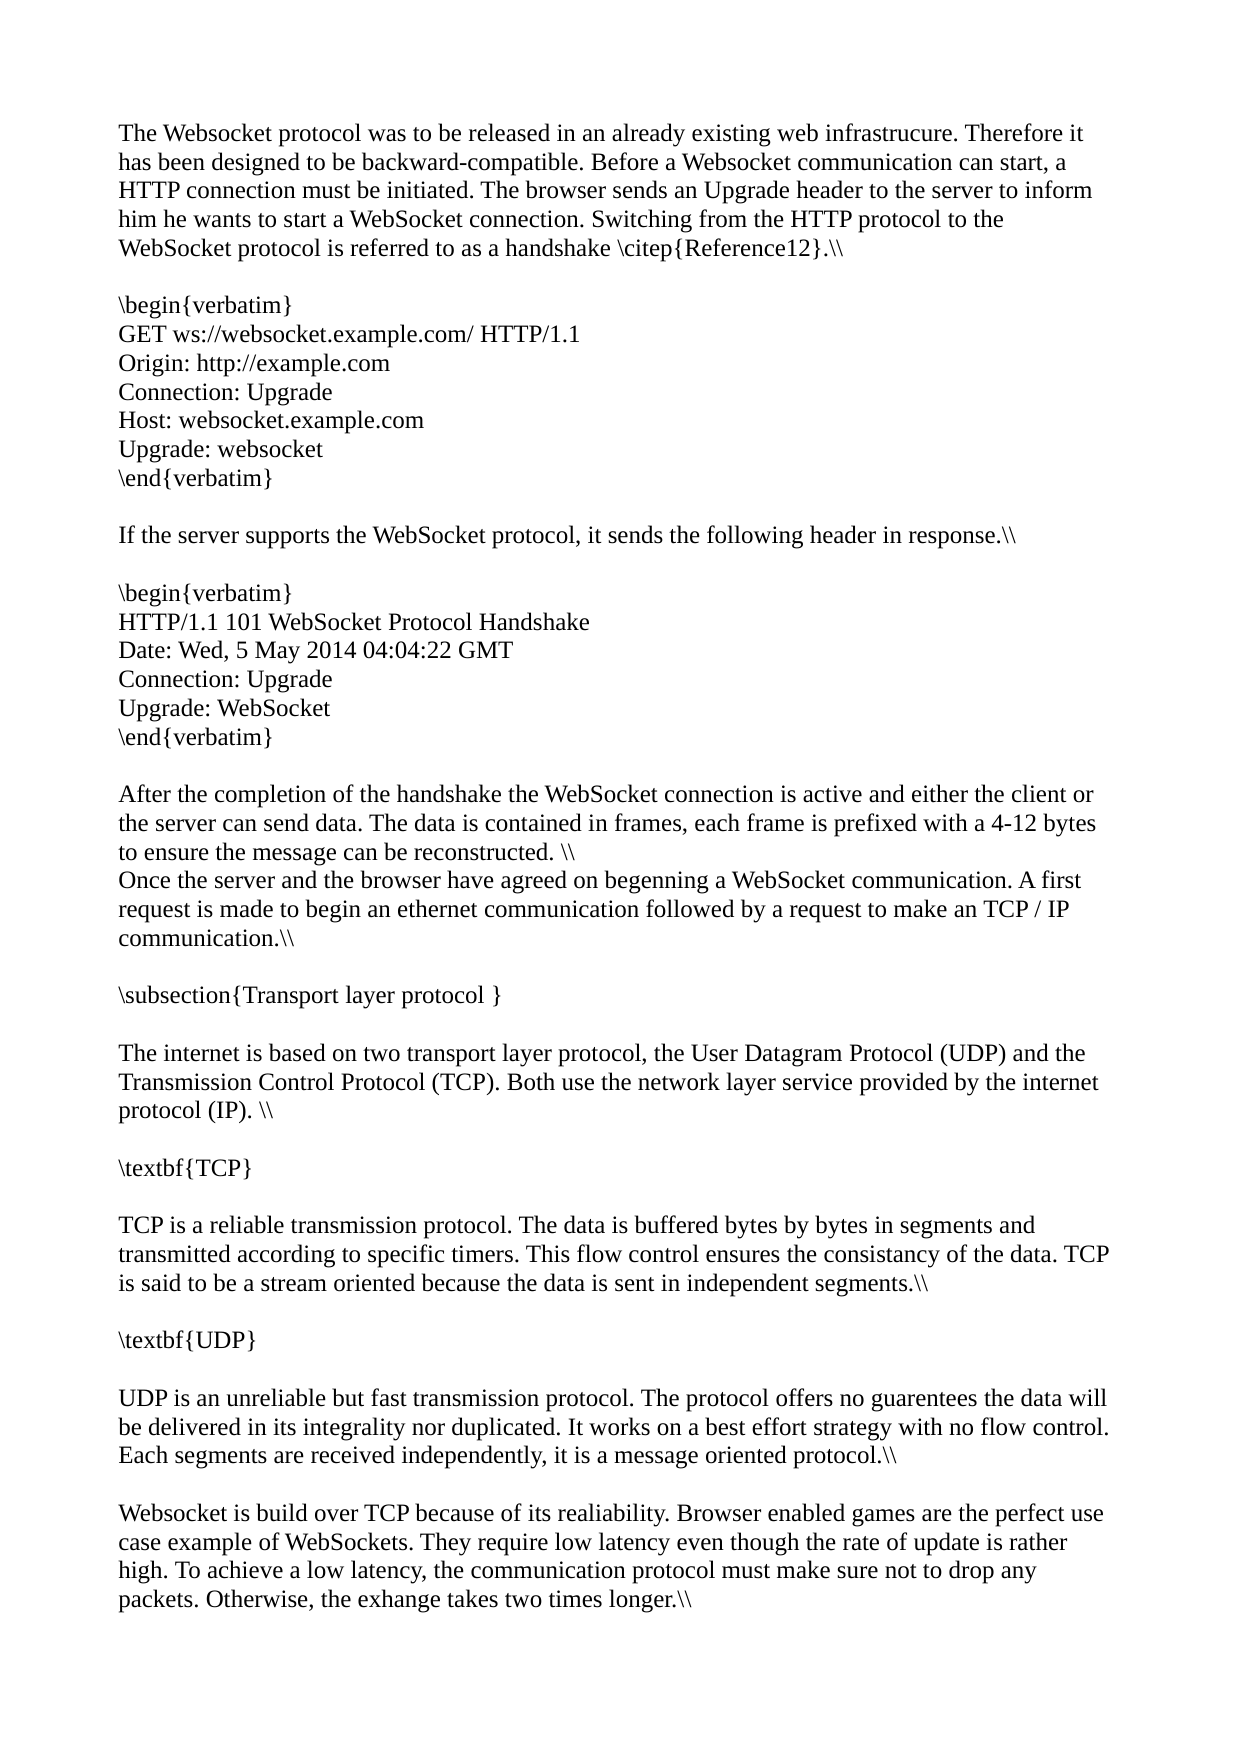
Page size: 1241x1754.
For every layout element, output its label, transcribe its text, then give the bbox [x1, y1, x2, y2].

text The Websocket protocol was to be released in an already existing web infrastrucure. Therefore it has been designed to be backward-compatible. Before a Websocket communication can start, a HTTP connection must be initiated. The browser sends an Upgrade header to the server to inform him he wants to start a WebSocket connection. Switching from the HTTP protocol to the WebSocket protocol is referred to as a handshake \citep{Reference12}.\\ [118, 118, 1122, 262]
text Once the server and the browser have agreed on begenning a WebSocket communication. A first request is made to begin an ethernet communication followed by a request to make an TCP / IP communication.\\ [118, 866, 1122, 952]
text UDP is an unreliable but fast transmission protocol. The protocol offers no guarentees the data will be delivered in its integrality nor duplicated. It works on a best effort strategy with no flow control. Each segments are received independently, it is a message oriented protocol.\\ [118, 1383, 1122, 1469]
text \begin{verbatim} [118, 291, 1122, 319]
text After the completion of the handshake the WebSocket connection is active and either the client or the server can send data. The data is contained in frames, each frame is prefixed with a 4-12 bytes to ensure the message can be reconstructed. \\ [118, 779, 1122, 866]
text TCP is a reliable transmission protocol. The data is buffered bytes by bytes in segments and transmitted according to specific timers. This flow control ensures the consistancy of the data. TCP is said to be a stream oriented because the data is sent in independent segments.\\ [118, 1211, 1122, 1297]
text HTTP/1.1 101 WebSocket Protocol Handshake [118, 607, 1122, 636]
text GET ws://websocket.example.com/ HTTP/1.1 [118, 319, 1122, 348]
text Connection: Upgrade [118, 664, 1122, 693]
text \textbf{TCP} [118, 1153, 1122, 1182]
text \textbf{UDP} [118, 1326, 1122, 1354]
text Websocket is build over TCP because of its realiability. Browser enabled games are the perfect use case example of WebSockets. They require low latency even though the rate of update is rather high. To achieve a low latency, the communication protocol must make sure not to drop any packets. Otherwise, the exhange takes two times longer.\\ [118, 1498, 1122, 1613]
text If the server supports the WebSocket protocol, it sends the following header in response.\\ [118, 521, 1122, 549]
text Host: websocket.example.com [118, 406, 1122, 434]
text Date: Wed, 5 May 2014 04:04:22 GMT [118, 636, 1122, 664]
text Upgrade: WebSocket [118, 693, 1122, 722]
text Upgrade: websocket [118, 434, 1122, 463]
text \subsection{Transport layer protocol } [118, 981, 1122, 1009]
text \end{verbatim} [118, 463, 1122, 492]
text The internet is based on two transport layer protocol, the User Datagram Protocol (UDP) and the Transmission Control Protocol (TCP). Both use the network layer service provided by the internet protocol (IP). \\ [118, 1038, 1122, 1124]
text Origin: http://example.com [118, 348, 1122, 377]
text \end{verbatim} [118, 722, 1122, 751]
text Connection: Upgrade [118, 377, 1122, 406]
text \begin{verbatim} [118, 578, 1122, 607]
